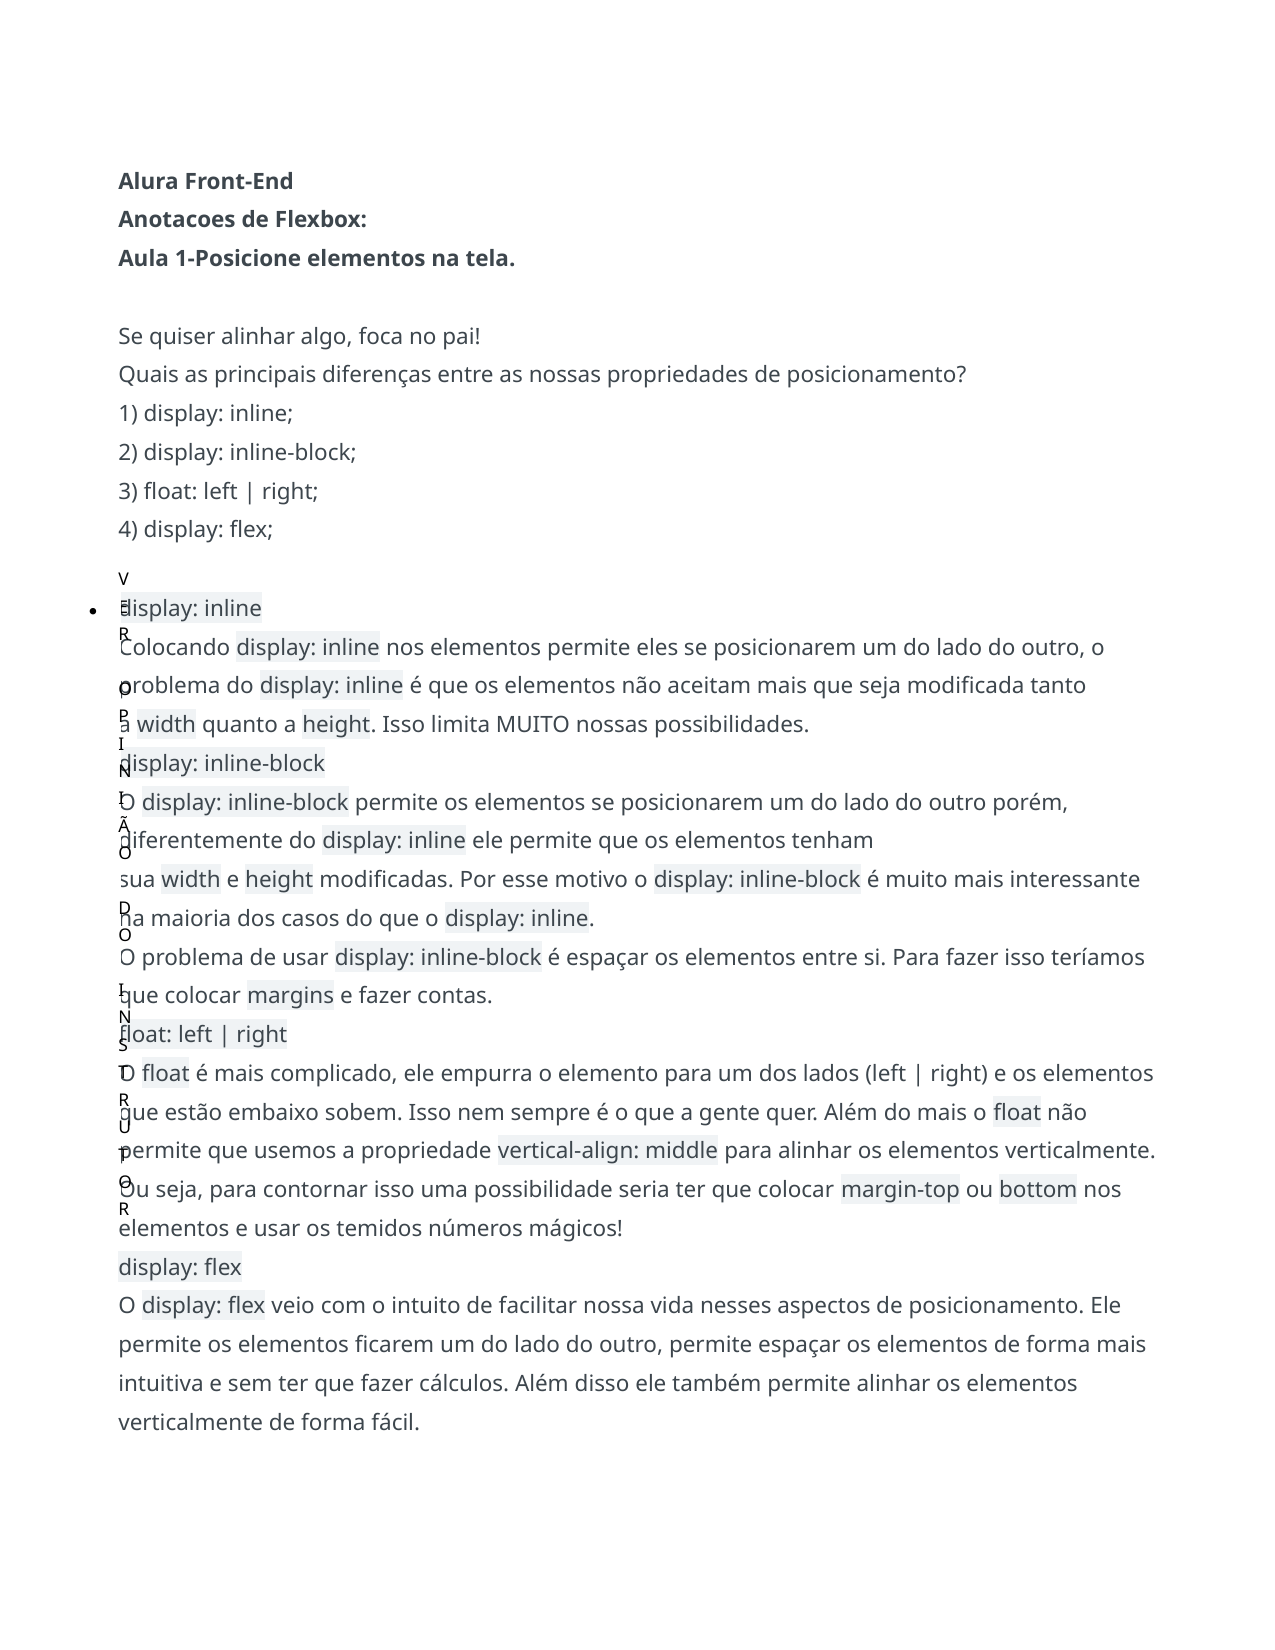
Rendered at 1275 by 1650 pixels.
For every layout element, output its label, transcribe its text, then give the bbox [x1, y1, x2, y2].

text Colocando display: inline nos elementos permite eles se posicionarem um do lado do outro, o problema do display: inline é que os elementos não aceitam mais que seja modificada tanto a width quanto a height. Isso limita MUITO nossas possibilidades. [121, 623, 1157, 739]
text Alura Front-End [118, 157, 1157, 196]
text Se quiser alinhar algo, foca no pai! [118, 312, 1157, 351]
text Aula 1-Posicione elementos na tela. [118, 234, 1157, 273]
text display: flex [118, 1243, 1157, 1282]
text O display: inline-block permite os elementos se posicionarem um do lado do outro porém, diferentemente do display: inline ele permite que os elementos tenham sua width e height modificadas. Por esse motivo o display: inline-block é muito mais interessante na maioria dos casos do que o display: inline. [121, 778, 1157, 933]
text display: inline [121, 584, 1157, 623]
subtitle Opinião do instrutor [118, 544, 1157, 584]
text Anotacoes de Flexbox: [118, 196, 1157, 234]
text display: inline-block [121, 739, 1157, 778]
text O display: flex veio com o intuito de facilitar nossa vida nesses aspectos de posicionamento. Ele permite os elementos ficarem um do lado do outro, permite espaçar os elementos de forma mais intuitiva e sem ter que fazer cálculos. Além disso ele também permite alinhar os elementos verticalmente de forma fácil. [118, 1282, 1157, 1437]
text Quais as principais diferenças entre as nossas propriedades de posicionamento? [118, 351, 1157, 389]
text float: left | right [121, 1010, 1157, 1049]
text 2) display: inline-block; [118, 428, 1157, 467]
text 4) display: flex; [118, 506, 1157, 544]
text O problema de usar display: inline-block é espaçar os elementos entre si. Para fazer isso teríamos que colocar margins e fazer contas. [121, 933, 1157, 1010]
text 3) float: left | right; [118, 467, 1157, 506]
text O float é mais complicado, ele empurra o elemento para um dos lados (left | right) e os elementos que estão embaixo sobem. Isso nem sempre é o que a gente quer. Além do mais o float não permite que usemos a propriedade vertical-align: middle para alinhar os elementos verticalmente. Ou seja, para contornar isso uma possibilidade seria ter que colocar margin-top ou bottom nos elementos e usar os temidos números mágicos! [118, 1049, 1157, 1243]
text 1) display: inline; [118, 389, 1157, 428]
